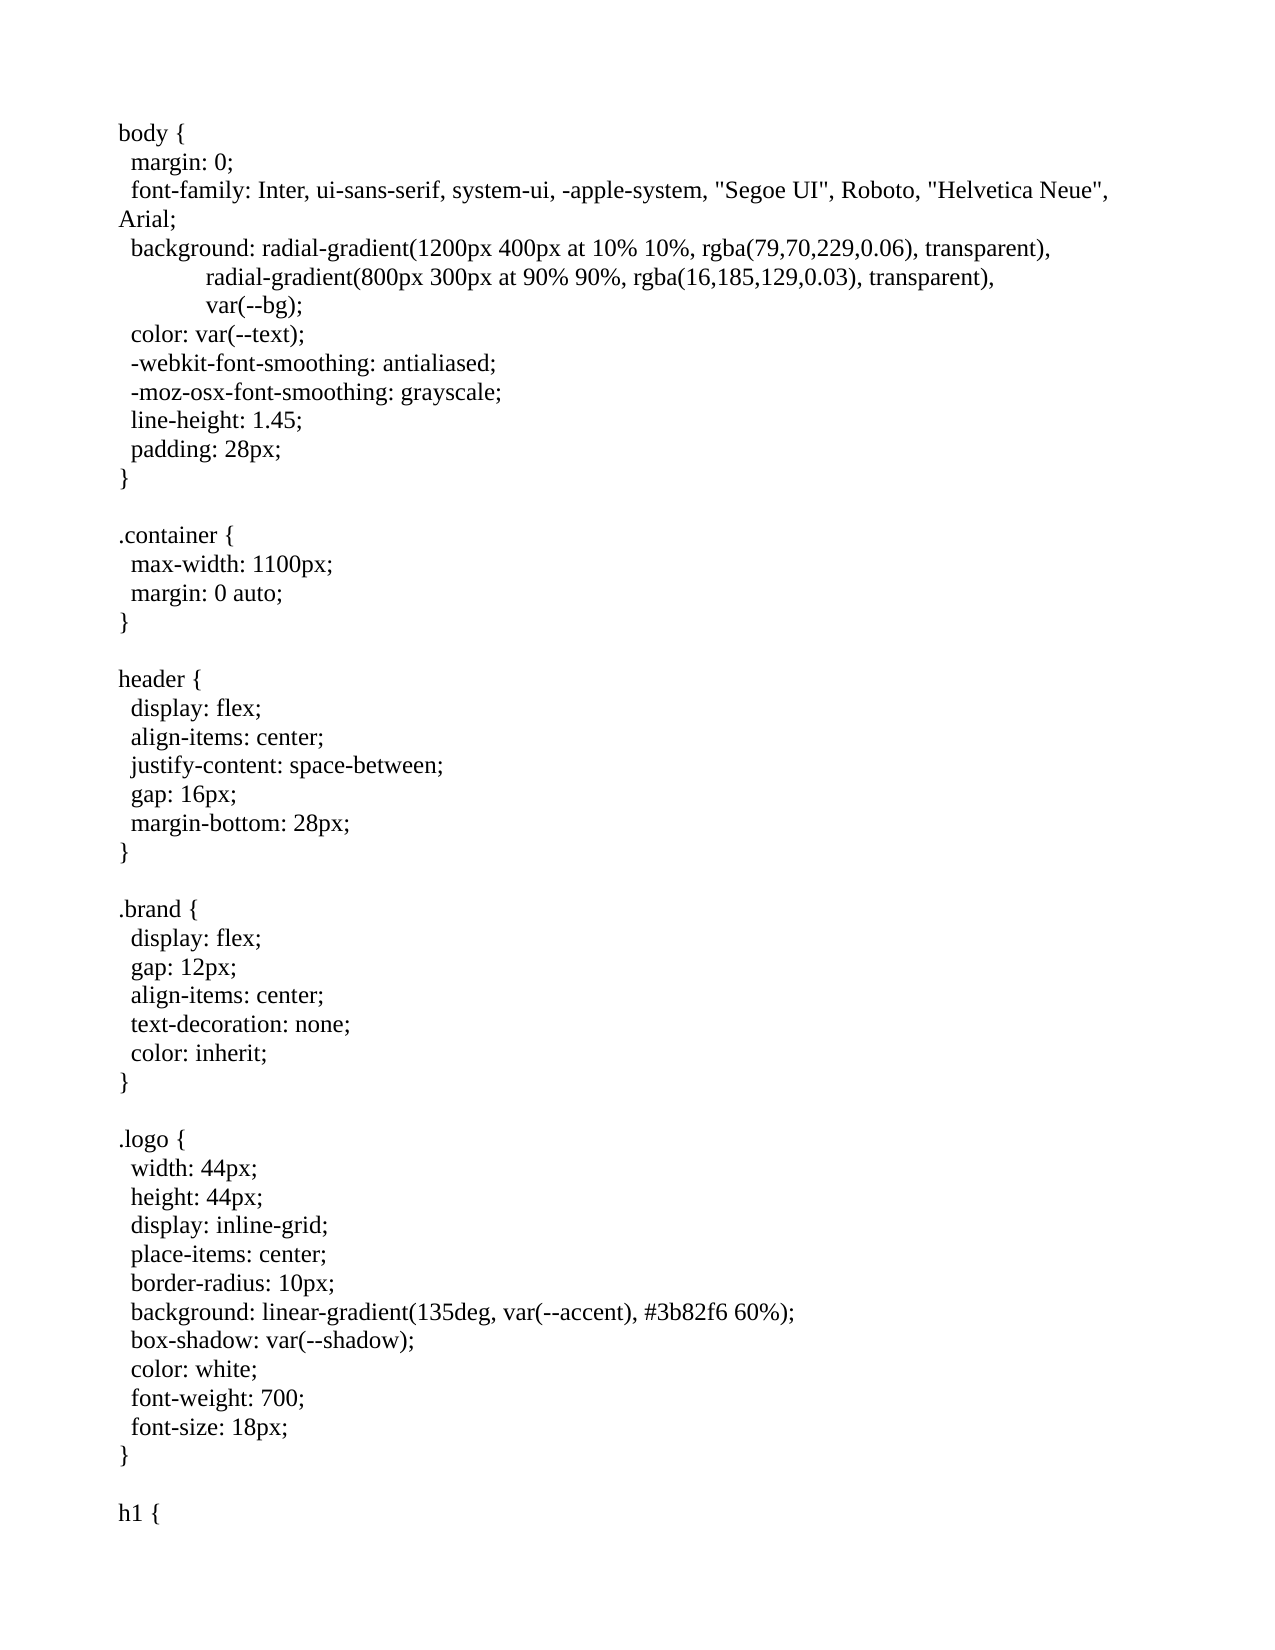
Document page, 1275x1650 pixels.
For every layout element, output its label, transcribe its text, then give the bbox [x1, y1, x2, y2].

text gap: 12px; [118, 952, 1157, 981]
text -moz-osx-font-smoothing: grayscale; [118, 377, 1157, 406]
text color: var(--text); [118, 319, 1157, 348]
text max-width: 1100px; [118, 549, 1157, 578]
text gap: 16px; [118, 779, 1157, 808]
text height: 44px; [118, 1182, 1157, 1211]
text color: white; [118, 1354, 1157, 1383]
text margin: 0 auto; [118, 578, 1157, 607]
text background: linear-gradient(135deg, var(--accent), #3b82f6 60%); [118, 1297, 1157, 1326]
text } [118, 1441, 1157, 1469]
text align-items: center; [118, 981, 1157, 1009]
text font-weight: 700; [118, 1383, 1157, 1412]
text line-height: 1.45; [118, 406, 1157, 434]
text header { [118, 664, 1157, 693]
text width: 44px; [118, 1153, 1157, 1182]
text display: flex; [118, 693, 1157, 722]
text .container { [118, 521, 1157, 549]
text margin-bottom: 28px; [118, 808, 1157, 837]
text background: radial-gradient(1200px 400px at 10% 10%, rgba(79,70,229,0.06), transparent), [118, 233, 1157, 262]
text } [118, 1067, 1157, 1096]
text } [118, 837, 1157, 866]
text display: flex; [118, 923, 1157, 952]
text -webkit-font-smoothing: antialiased; [118, 348, 1157, 377]
text font-family: Inter, ui-sans-serif, system-ui, -apple-system, "Segoe UI", Roboto, "Helvetica Neue", Arial; [118, 176, 1157, 233]
text .logo { [118, 1124, 1157, 1153]
text text-decoration: none; [118, 1009, 1157, 1038]
text align-items: center; [118, 722, 1157, 751]
text .brand { [118, 894, 1157, 923]
text margin: 0; [118, 147, 1157, 176]
text radial-gradient(800px 300px at 90% 90%, rgba(16,185,129,0.03), transparent), [118, 262, 1157, 291]
text } [118, 463, 1157, 492]
text var(--bg); [118, 291, 1157, 319]
text color: inherit; [118, 1038, 1157, 1067]
text body { [118, 118, 1157, 147]
text padding: 28px; [118, 434, 1157, 463]
text } [118, 607, 1157, 636]
text display: inline-grid; [118, 1211, 1157, 1239]
text box-shadow: var(--shadow); [118, 1326, 1157, 1354]
text justify-content: space-between; [118, 751, 1157, 779]
text border-radius: 10px; [118, 1268, 1157, 1297]
text place-items: center; [118, 1239, 1157, 1268]
text font-size: 18px; [118, 1412, 1157, 1441]
text h1 { [118, 1498, 1157, 1527]
